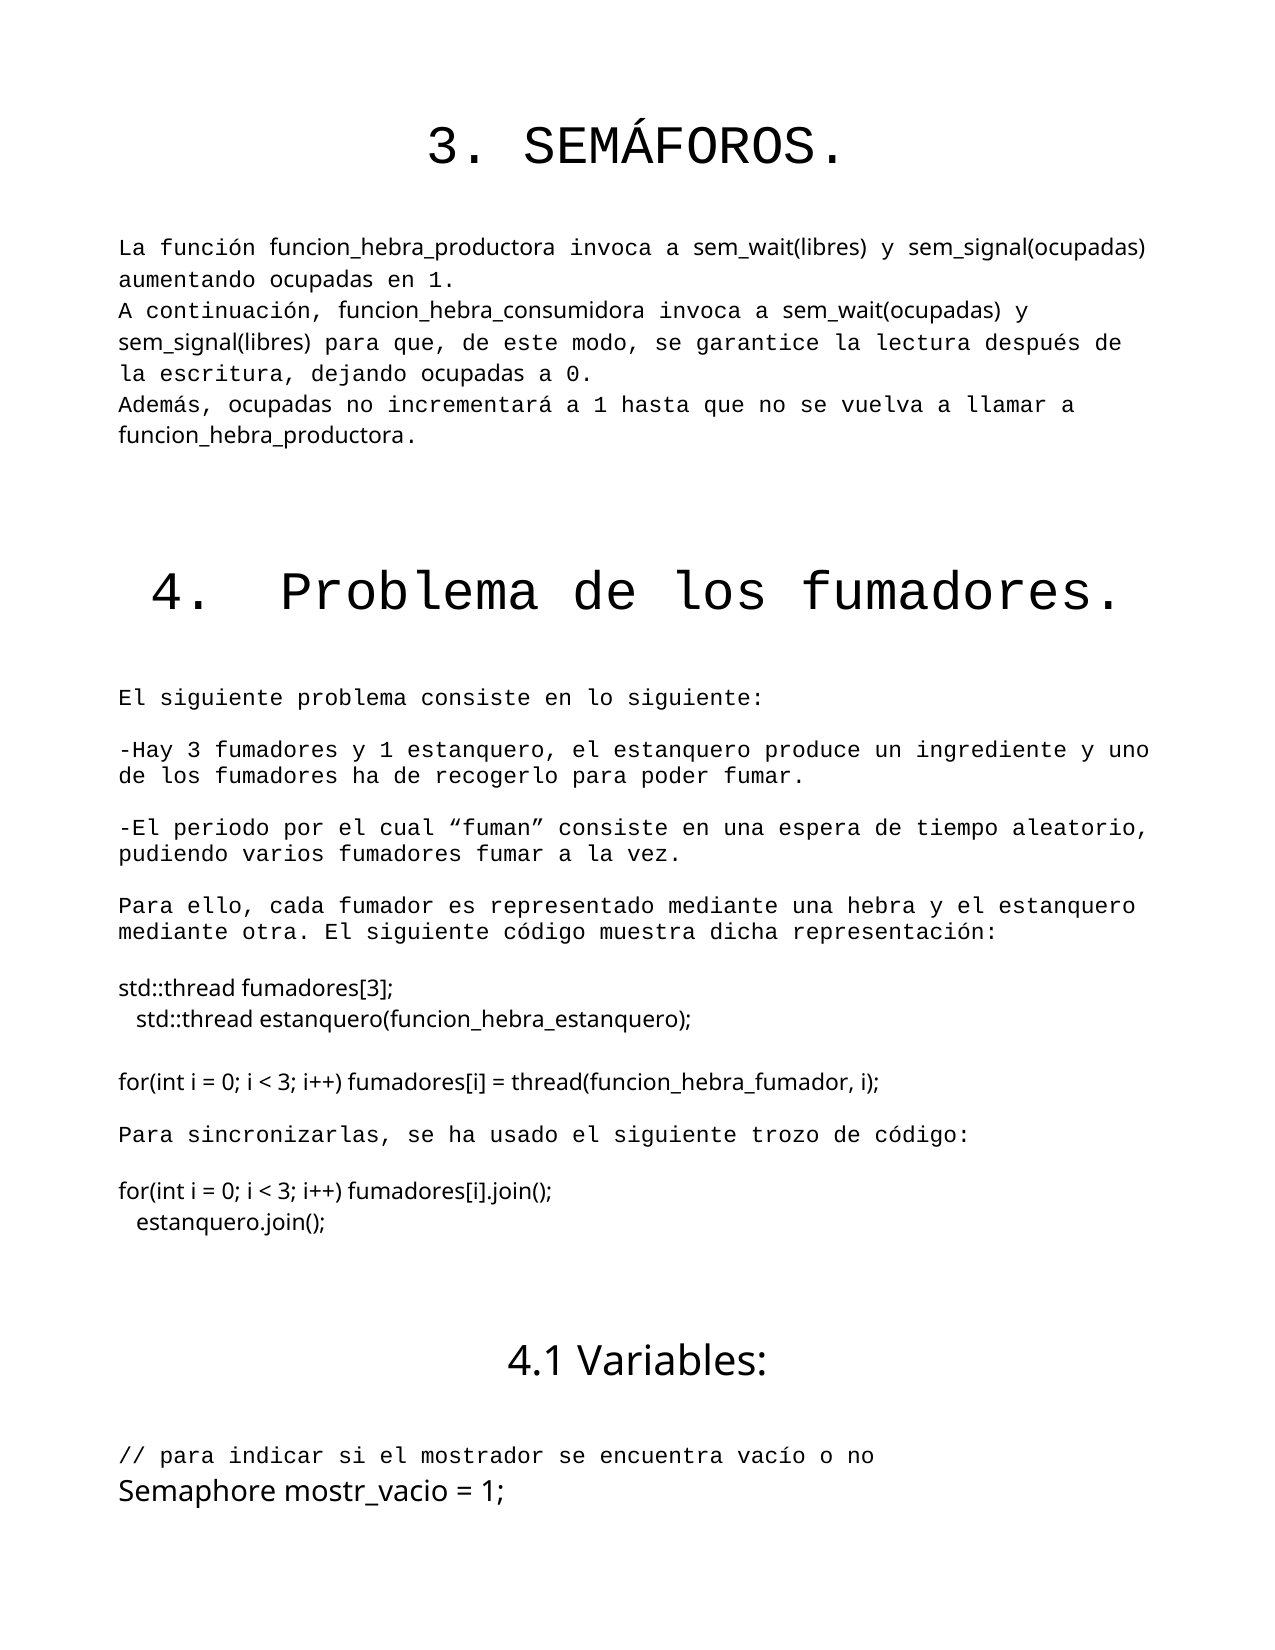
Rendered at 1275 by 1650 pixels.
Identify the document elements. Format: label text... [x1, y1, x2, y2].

text A continuación, funcion_hebra_consumidora invoca a sem_wait(ocupadas) y sem_signal(libres) para que, de este modo, se garantice la lectura después de la escritura, dejando ocupadas a 0. [118, 294, 1157, 388]
text -Hay 3 fumadores y 1 estanquero, el estanquero produce un ingrediente y uno de los fumadores ha de recogerlo para poder fumar. [118, 739, 1157, 791]
text for(int i = 0; i < 3; i++) fumadores[i].join(); [118, 1175, 1157, 1206]
text 4. Problema de los fumadores. [118, 564, 1157, 625]
text std::thread fumadores[3]; [118, 972, 1157, 1003]
text // para indicar si el mostrador se encuentra vacío o no [118, 1445, 1157, 1471]
text 3. SEMÁFOROS. [118, 118, 1157, 179]
text for(int i = 0; i < 3; i++) fumadores[i] = thread(funcion_hebra_fumador, i); [118, 1066, 1157, 1097]
text La función funcion_hebra_productora invoca a sem_wait(libres) y sem_signal(ocupadas) aumentando ocupadas en 1. [118, 231, 1157, 294]
text Además, ocupadas no incrementará a 1 hasta que no se vuelva a llamar a funcion_hebra_productora. [118, 388, 1157, 451]
text -El periodo por el cual “fuman” consiste en una espera de tiempo aleatorio, pudiendo varios fumadores fumar a la vez. [118, 816, 1157, 868]
text Para sincronizarlas, se ha usado el siguiente trozo de código: [118, 1123, 1157, 1149]
text 4.1 Variables: [118, 1331, 1157, 1388]
text std::thread estanquero(funcion_hebra_estanquero); [118, 1003, 1157, 1034]
text Para ello, cada fumador es representado mediante una hebra y el estanquero mediante otra. El siguiente código muestra dicha representación: [118, 894, 1157, 946]
text estanquero.join(); [118, 1206, 1157, 1237]
text El siguiente problema consiste en lo siguiente: [118, 687, 1157, 713]
text Semaphore mostr_vacio = 1; [118, 1471, 1157, 1510]
